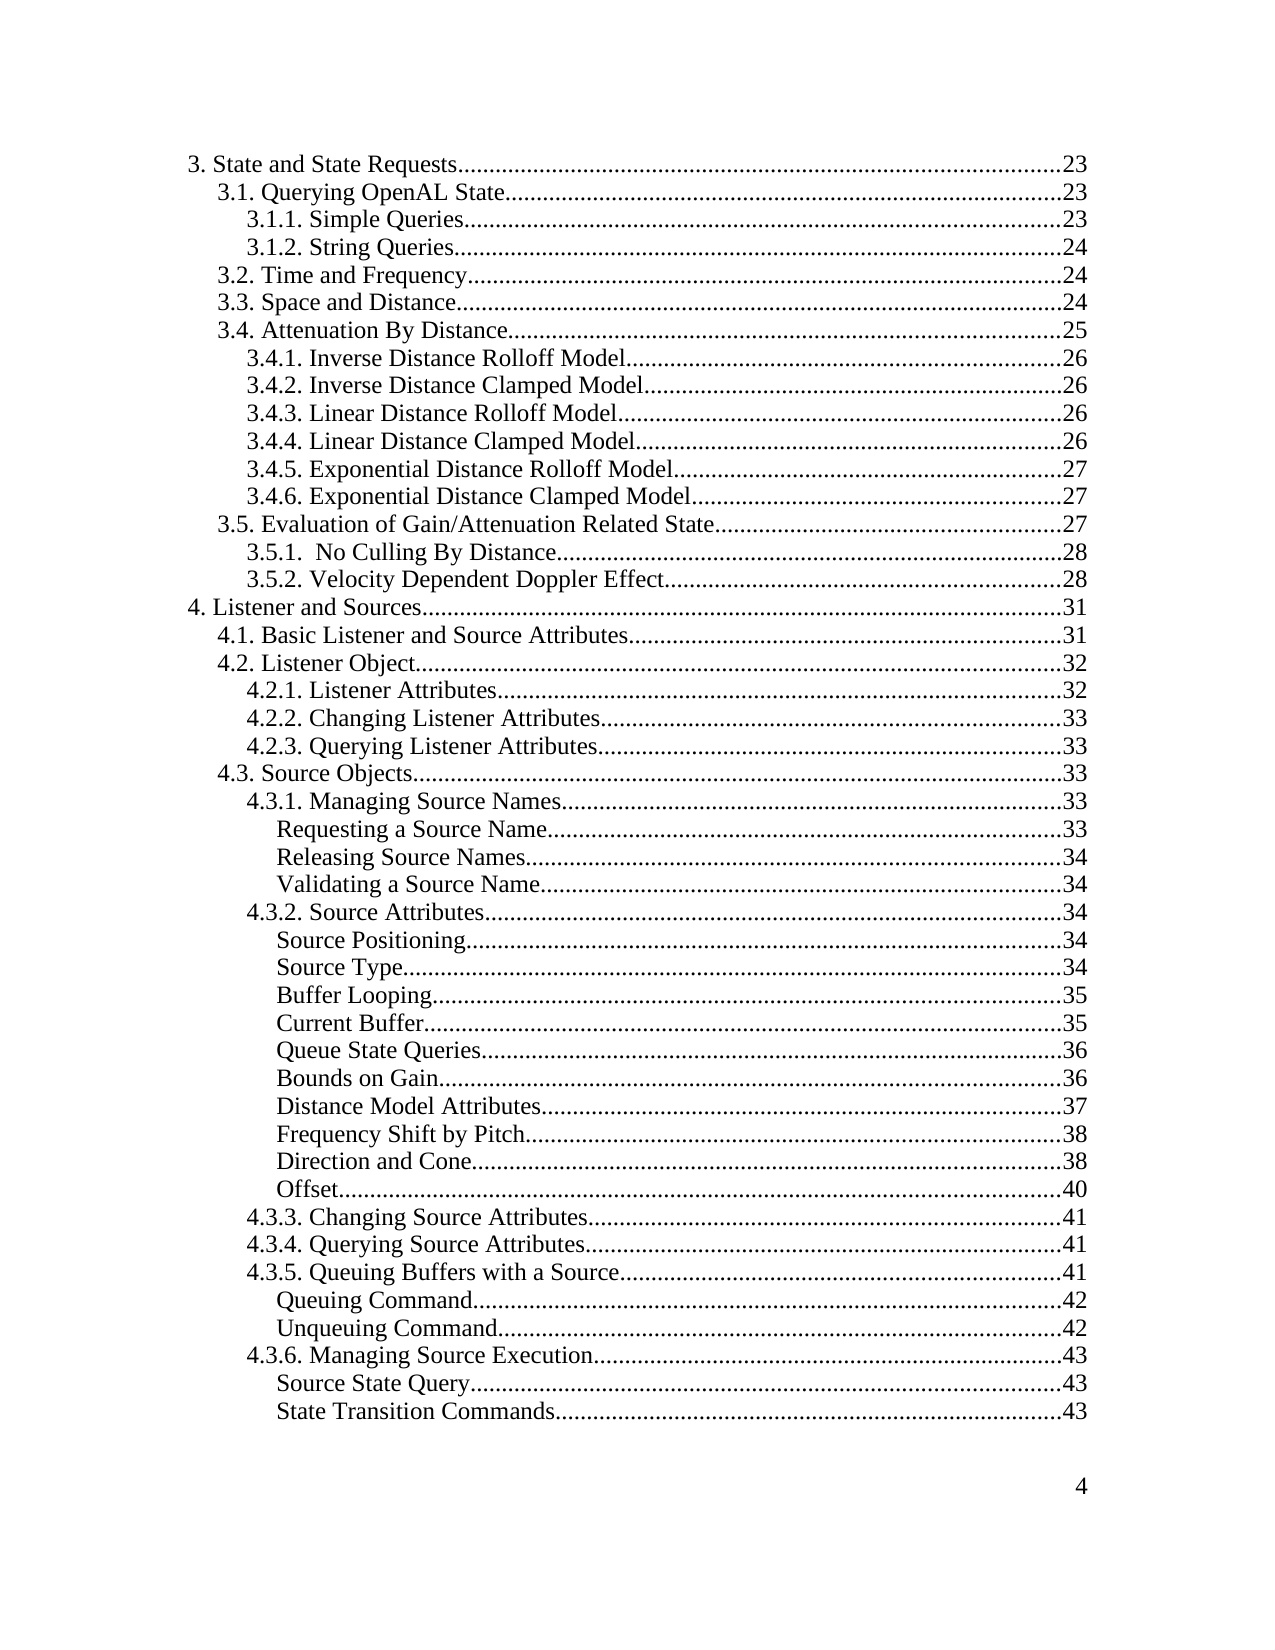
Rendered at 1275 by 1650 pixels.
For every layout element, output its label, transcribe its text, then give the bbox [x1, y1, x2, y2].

text Current Buffer 35 [276, 1009, 1087, 1037]
text 3. State and State Requests 23 [187, 150, 1087, 178]
text 4.3.3. Changing Source Attributes 41 [246, 1203, 1087, 1231]
text 4.3.2. Source Attributes 34 [246, 898, 1087, 926]
text 3.2. Time and Frequency 24 [217, 261, 1087, 288]
text 4.2.1. Listener Attributes 32 [246, 676, 1087, 704]
text 3.4.6. Exponential Distance Clamped Model 27 [246, 482, 1087, 510]
text Queuing Command 42 [276, 1286, 1087, 1314]
text 3.4.1. Inverse Distance Rolloff Model 26 [246, 344, 1087, 372]
text 4.2. Listener Object 32 [217, 649, 1087, 676]
text 4.2.2. Changing Listener Attributes 33 [246, 704, 1087, 732]
text Distance Model Attributes 37 [276, 1092, 1087, 1120]
text Buffer Looping 35 [276, 981, 1087, 1009]
text 3.4. Attenuation By Distance 25 [217, 316, 1087, 344]
text 3.1.1. Simple Queries 23 [246, 205, 1087, 233]
text Source Positioning 34 [276, 926, 1087, 953]
text Offset 40 [276, 1175, 1087, 1203]
text Unqueuing Command 42 [276, 1314, 1087, 1341]
text Frequency Shift by Pitch 38 [276, 1120, 1087, 1147]
text 3.1. Querying OpenAL State 23 [217, 178, 1087, 205]
text 4.2.3. Querying Listener Attributes 33 [246, 732, 1087, 759]
text Source Type 34 [276, 953, 1087, 981]
text 3.3. Space and Distance 24 [217, 288, 1087, 316]
text State Transition Commands 43 [276, 1397, 1087, 1424]
text 3.4.2. Inverse Distance Clamped Model 26 [246, 372, 1087, 399]
text 3.4.5. Exponential Distance Rolloff Model 27 [246, 455, 1087, 482]
text Queue State Queries 36 [276, 1037, 1087, 1064]
text 4.3.4. Querying Source Attributes 41 [246, 1231, 1087, 1258]
text Source State Query 43 [276, 1369, 1087, 1397]
text Direction and Cone 38 [276, 1147, 1087, 1175]
text Requesting a Source Name 33 [276, 815, 1087, 843]
text Validating a Source Name 34 [276, 870, 1087, 898]
text 4.3.5. Queuing Buffers with a Source 41 [246, 1258, 1087, 1286]
text 3.5. Evaluation of Gain/Attenuation Related State 27 [217, 510, 1087, 538]
text 3.1.2. String Queries 24 [246, 233, 1087, 261]
text 4.1. Basic Listener and Source Attributes 31 [217, 621, 1087, 649]
text 4.3. Source Objects 33 [217, 759, 1087, 787]
text 4. Listener and Sources 31 [187, 593, 1087, 621]
text 3.5.2. Velocity Dependent Doppler Effect 28 [246, 566, 1087, 593]
text Bounds on Gain 36 [276, 1064, 1087, 1092]
text Releasing Source Names 34 [276, 843, 1087, 870]
text 3.5.1. No Culling By Distance 28 [246, 538, 1087, 566]
text 3.4.3. Linear Distance Rolloff Model 26 [246, 399, 1087, 427]
text 4.3.1. Managing Source Names 33 [246, 787, 1087, 815]
text 3.4.4. Linear Distance Clamped Model 26 [246, 427, 1087, 455]
text 4.3.6. Managing Source Execution 43 [246, 1341, 1087, 1369]
